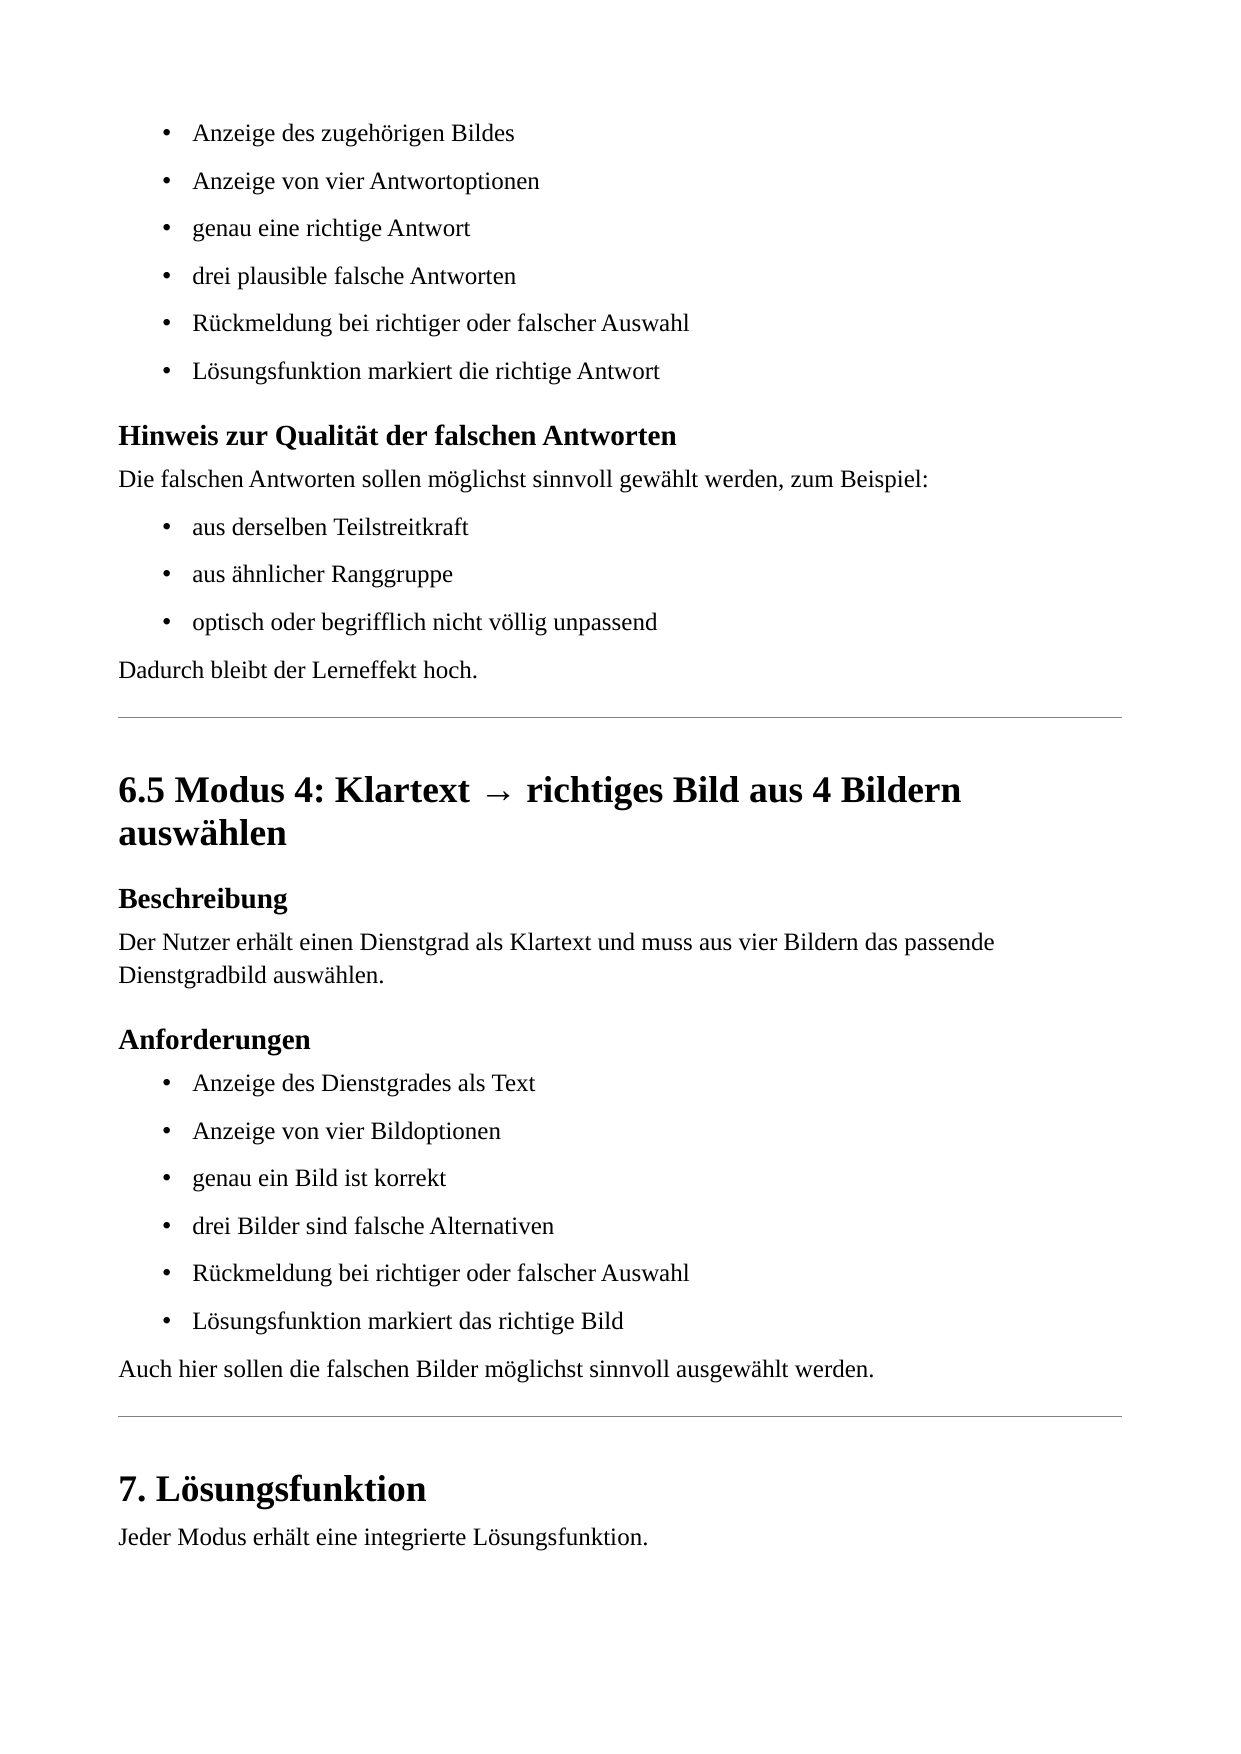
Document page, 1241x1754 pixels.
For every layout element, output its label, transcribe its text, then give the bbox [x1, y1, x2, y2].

subtitle Hinweis zur Qualität der falschen Antworten [118, 418, 1122, 452]
list Anzeige des Dienstgrades als Text [162, 1068, 1122, 1097]
list Anzeige von vier Antwortoptionen [162, 166, 1122, 194]
text Jeder Modus erhält eine integrierte Lösungsfunktion. [118, 1522, 1122, 1551]
list aus derselben Teilstreitkraft [162, 512, 1122, 541]
list Rückmeldung bei richtiger oder falscher Auswahl [162, 1258, 1122, 1287]
text Dadurch bleibt der Lerneffekt hoch. [118, 655, 1122, 683]
list optisch oder begrifflich nicht völlig unpassend [162, 607, 1122, 636]
list drei plausible falsche Antworten [162, 261, 1122, 290]
list Lösungsfunktion markiert die richtige Antwort [162, 356, 1122, 385]
subtitle 7. Lösungsfunktion [118, 1466, 1122, 1509]
list genau ein Bild ist korrekt [162, 1163, 1122, 1192]
subtitle 6.5 Modus 4: Klartext → richtiges Bild aus 4 Bildern auswählen [118, 767, 1122, 854]
subtitle Beschreibung [118, 881, 1122, 914]
list drei Bilder sind falsche Alternativen [162, 1211, 1122, 1240]
list genau eine richtige Antwort [162, 213, 1122, 242]
list Anzeige von vier Bildoptionen [162, 1116, 1122, 1144]
list Anzeige des zugehörigen Bildes [162, 118, 1122, 147]
list aus ähnlicher Ranggruppe [162, 559, 1122, 588]
subtitle Anforderungen [118, 1022, 1122, 1056]
text Der Nutzer erhält einen Dienstgrad als Klartext und muss aus vier Bildern das passende Dienstgradbild auswählen. [118, 927, 1122, 989]
list Rückmeldung bei richtiger oder falscher Auswahl [162, 308, 1122, 337]
text Die falschen Antworten sollen möglichst sinnvoll gewählt werden, zum Beispiel: [118, 464, 1122, 493]
list Lösungsfunktion markiert das richtige Bild [162, 1306, 1122, 1335]
text Auch hier sollen die falschen Bilder möglichst sinnvoll ausgewählt werden. [118, 1354, 1122, 1382]
